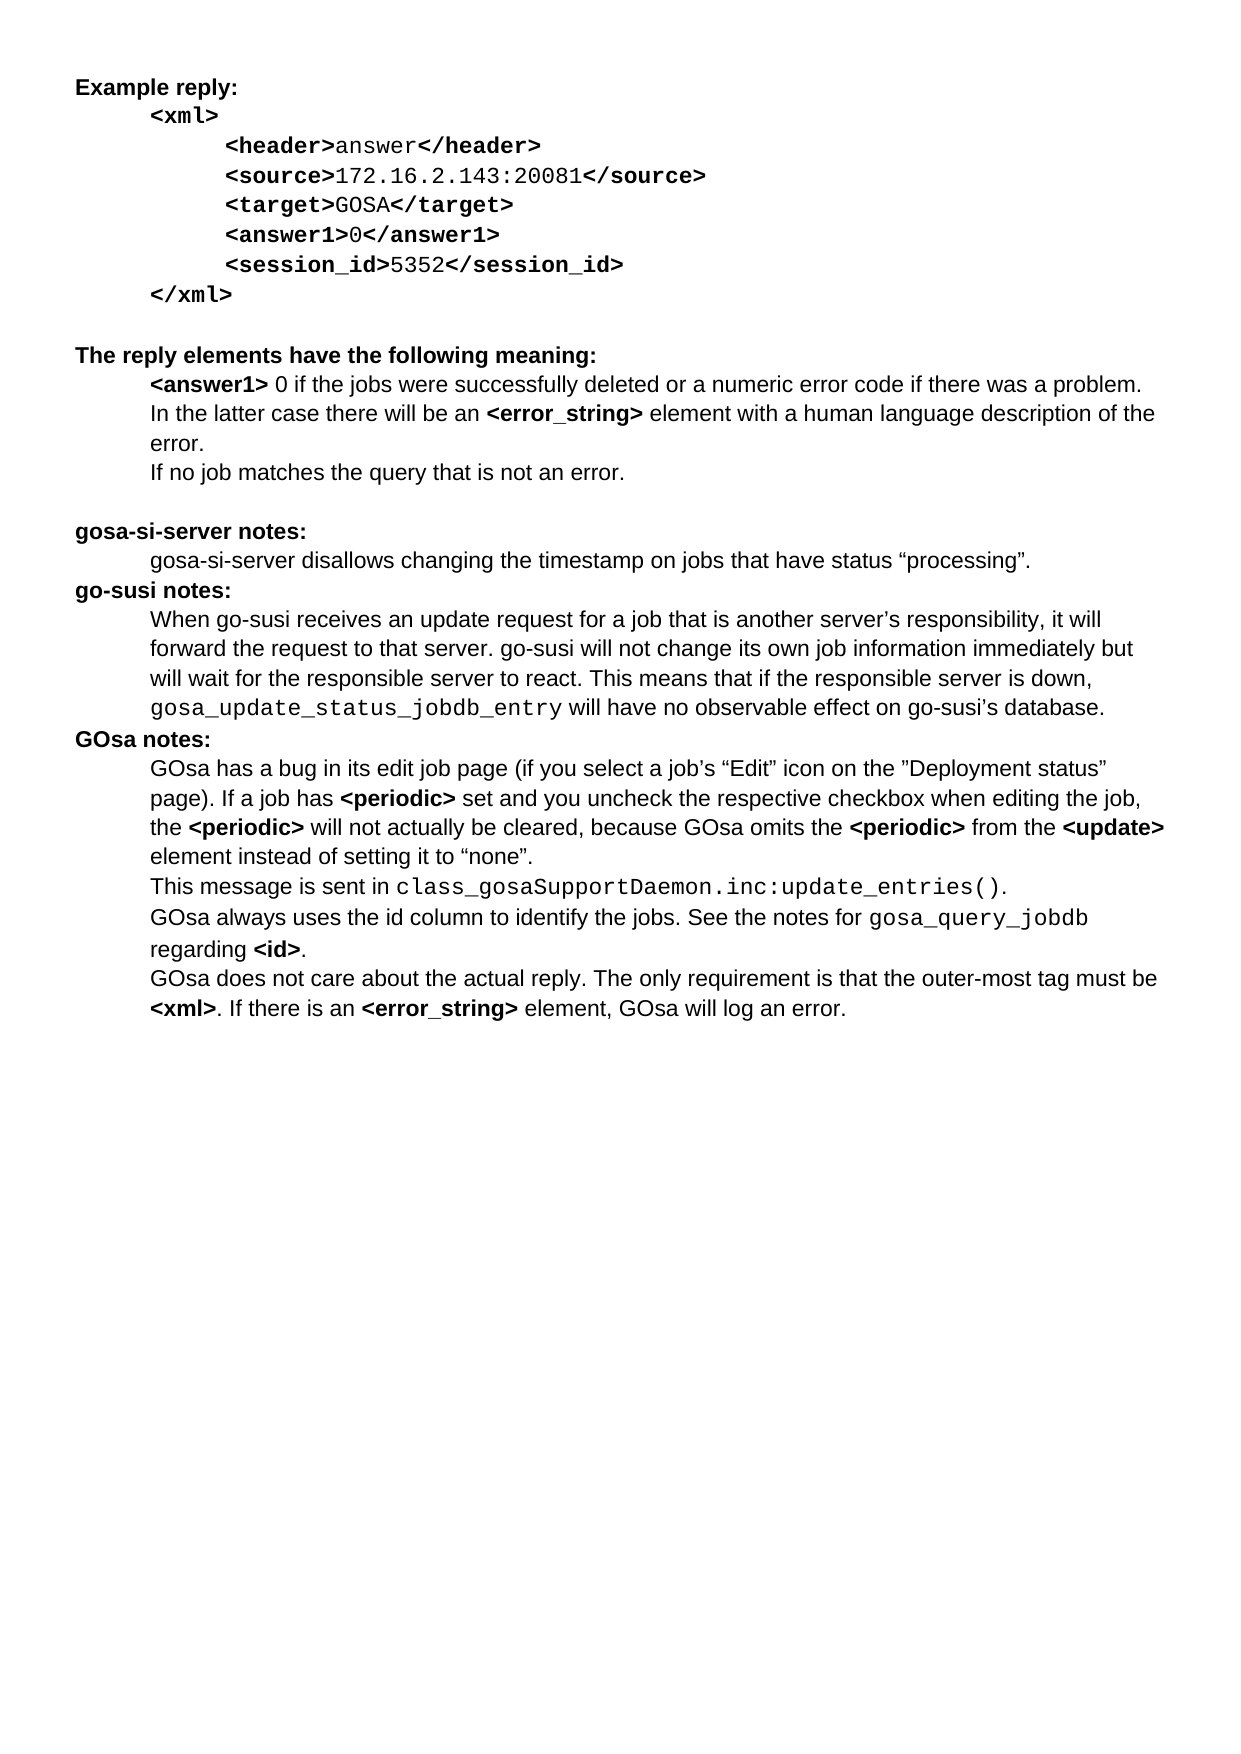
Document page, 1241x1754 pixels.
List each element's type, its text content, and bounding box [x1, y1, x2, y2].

text This message is sent in class_gosaSupportDaemon.inc:update_entries(). [150, 873, 1165, 901]
text Example reply: [75, 75, 1165, 101]
text <header>answer</header> [225, 134, 1165, 160]
text <answer1> 0 if the jobs were successfully deleted or a numeric error code if there was a problem. In the latter case there will be an <error_string> element with a human language description of the error. [150, 372, 1165, 456]
text go-susi notes: [75, 577, 1165, 603]
text <target>GOSA</target> [225, 194, 1165, 220]
text gosa-si-server notes: [75, 518, 1165, 544]
text GOsa does not care about the actual reply. The only requirement is that the outer-most tag must be <xml>. If there is an <error_string> element, GOsa will log an error. [150, 966, 1165, 1021]
text <source>172.16.2.143:20081</source> [225, 164, 1165, 190]
text If no job matches the query that is not an error. [150, 460, 1165, 485]
text gosa-si-server disallows changing the timestamp on jobs that have status “processing”. [150, 548, 1165, 573]
text <xml> [150, 104, 1165, 130]
text The reply elements have the following meaning: [75, 342, 1165, 368]
text <session_id>5352</session_id> [225, 253, 1165, 279]
text GOsa notes: [75, 727, 1165, 752]
text When go-susi receives an update request for a job that is another server’s responsibility, it will forward the request to that server. go-susi will not change its own job information immediately but will wait for the responsible server to react. This means that if the responsible server is down, gosa_update_status_jobdb_entry will have no observable effect on go-susi’s database. [150, 607, 1165, 722]
text <answer1>0</answer1> [225, 223, 1165, 249]
text GOsa has a bug in its edit job page (if you select a job’s “Edit” icon on the ”Deployment status” page). If a job has <periodic> set and you uncheck the respective checkbox when editing the job, the <periodic> will not actually be cleared, because GOsa omits the <periodic> from the <update> element instead of setting it to “none”. [150, 756, 1165, 870]
text </xml> [150, 283, 1165, 309]
text GOsa always uses the id column to identify the jobs. See the notes for gosa_query_jobdb regarding <id>. [150, 905, 1165, 962]
